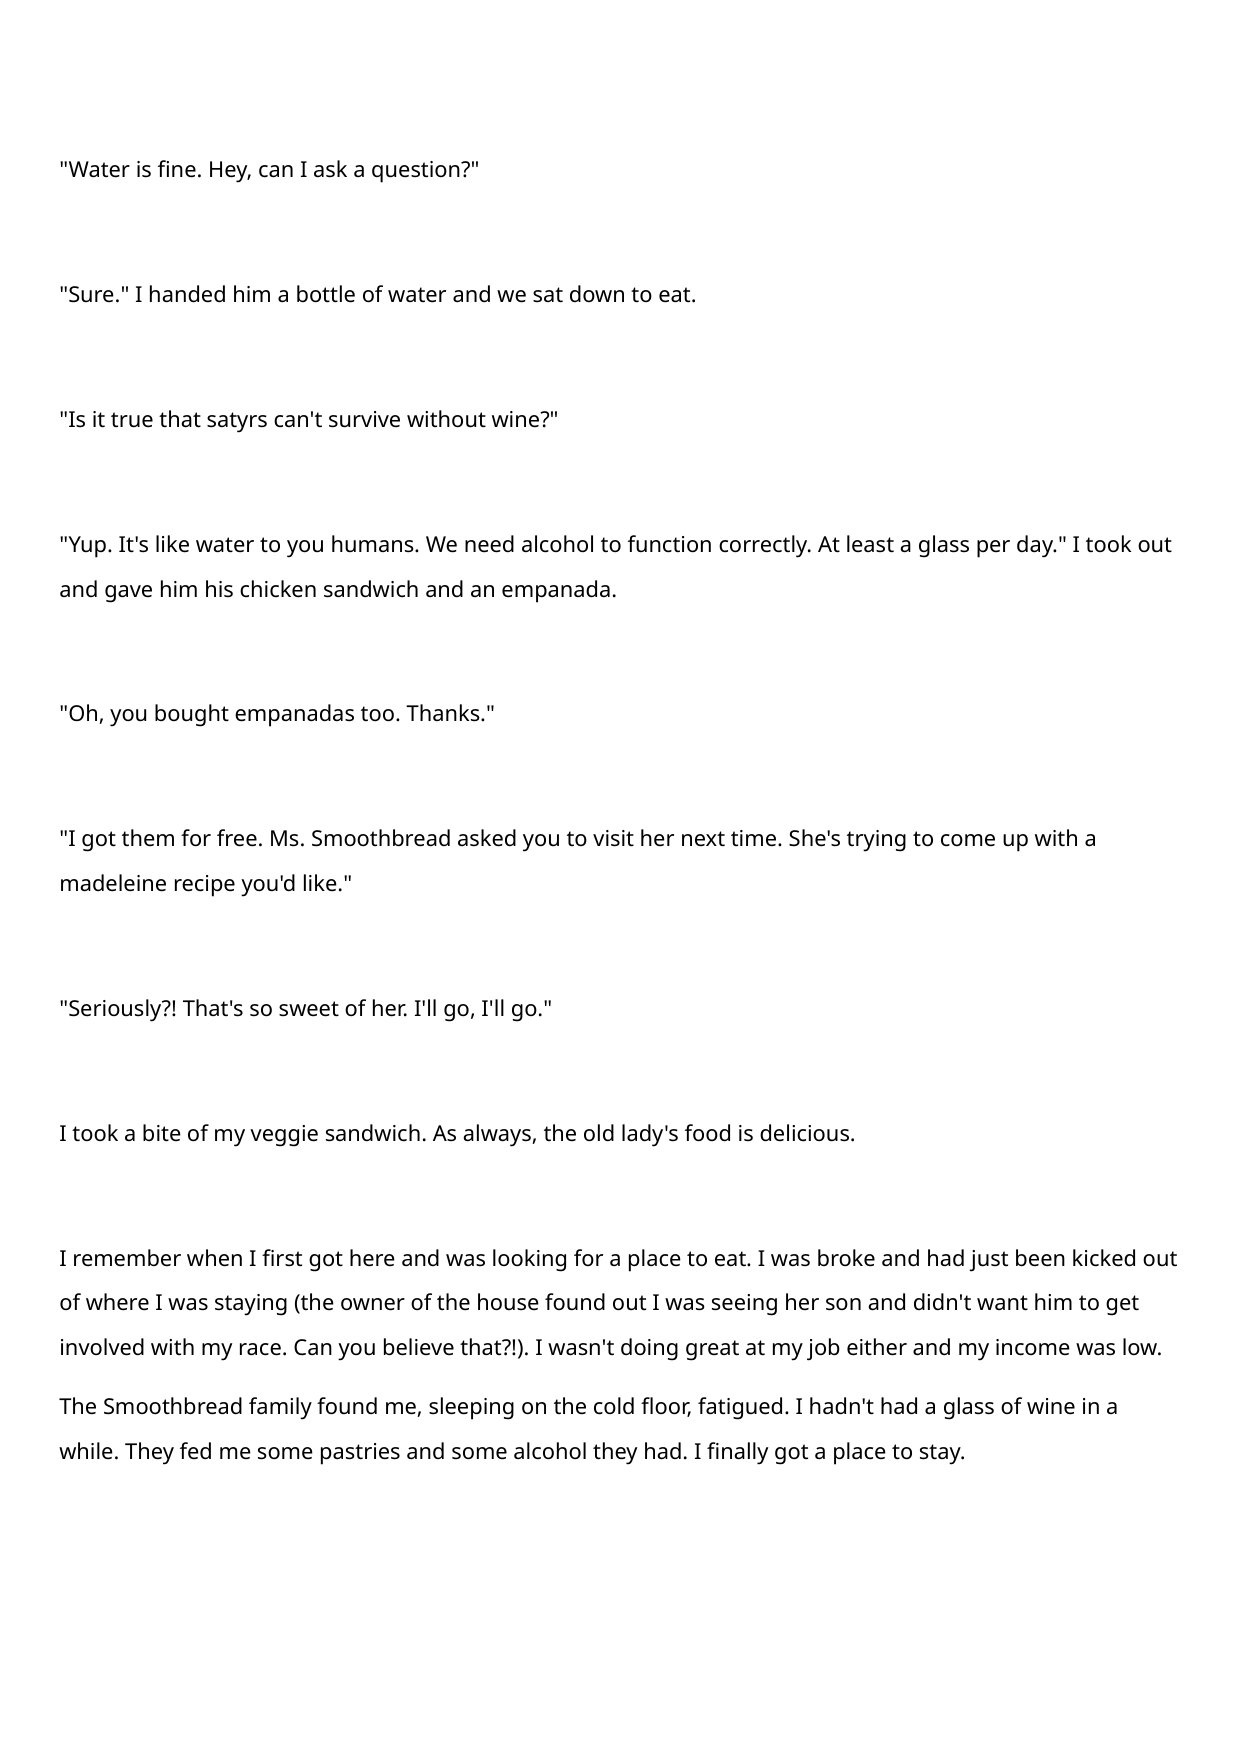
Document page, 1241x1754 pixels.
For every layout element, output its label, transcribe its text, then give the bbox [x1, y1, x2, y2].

text The Smoothbread family found me, sleeping on the cold floor, fatigued. I hadn't had a glass of wine in a while. They fed me some pastries and some alcohol they had. I finally got a place to stay. [59, 1391, 1181, 1466]
text "Oh, you bought empanadas too. Thanks." [59, 698, 1181, 728]
text I took a bite of my veggie sandwich. As always, the old lady's food is delicious. [59, 1118, 1181, 1148]
text "Is it true that satyrs can't survive without wine?" [59, 404, 1181, 434]
text "Yup. It's like water to you humans. We need alcohol to function correctly. At least a glass per day." I took out and gave him his chicken sandwich and an empanada. [59, 529, 1181, 603]
text "I got them for free. Ms. Smoothbread asked you to visit her next time. She's trying to come up with a madeleine recipe you'd like." [59, 823, 1181, 898]
text I remember when I first got here and was looking for a place to eat. I was broke and had just been kicked out of where I was staying (the owner of the house found out I was seeing her son and didn't want him to get involved with my race. Can you believe that?!). I wasn't doing great at my job either and my income was low. [59, 1243, 1181, 1362]
text "Water is fine. Hey, can I ask a question?" [59, 154, 1181, 184]
text "Sure." I handed him a bottle of water and we sat down to eat. [59, 279, 1181, 309]
text "Seriously?! That's so sweet of her. I'll go, I'll go." [59, 993, 1181, 1023]
